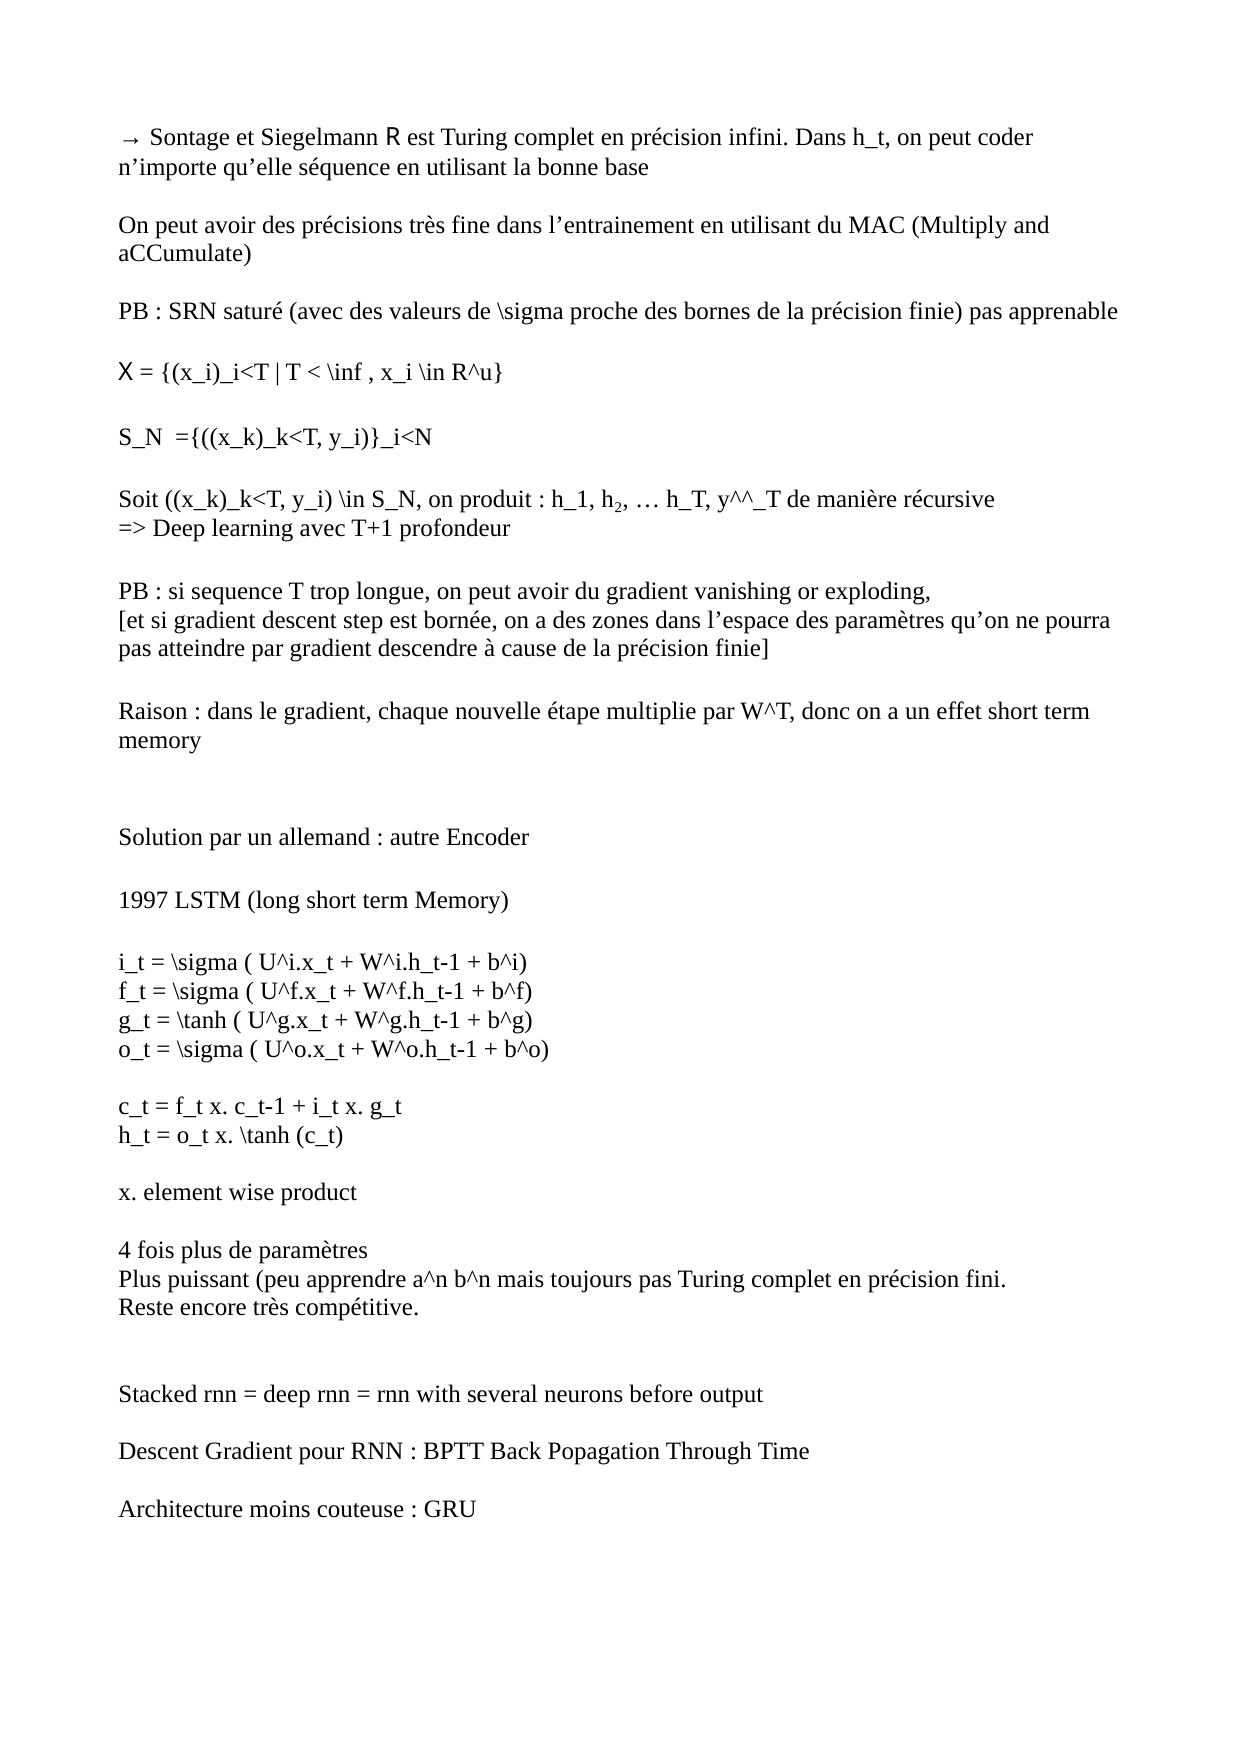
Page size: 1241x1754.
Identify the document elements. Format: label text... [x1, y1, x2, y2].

text Soit ((x_k)_k<T, y_i) \in S_N, on produit : h_1, h₂, … h_T, y^^_T de manière récursive [118, 484, 1122, 513]
text g_t = \tanh ( U^g.x_t + W^g.h_t-1 + b^g) [118, 1005, 1122, 1034]
text [et si gradient descent step est bornée, on a des zones dans l’espace des paramètres qu’on ne pourra pas atteindre par gradient descendre à cause de la précision finie] [118, 605, 1122, 662]
text Stacked rnn = deep rnn = rnn with several neurons before output [118, 1379, 1122, 1407]
text Architecture moins couteuse : GRU [118, 1494, 1122, 1522]
text PB : SRN saturé (avec des valeurs de \sigma proche des bornes de la précision finie) pas apprenable [118, 296, 1122, 325]
text h_t = o_t x. \tanh (c_t) [118, 1120, 1122, 1149]
text 1997 LSTM (long short term Memory) [118, 885, 1122, 913]
text c_t = f_t x. c_t-1 + i_t x. g_t [118, 1091, 1122, 1120]
text S_N ={((x_k)_k<T, y_i)}_i<N [118, 422, 1122, 450]
text → Sontage et Siegelmann R est Turing complet en précision infini. Dans h_t, on peut coder n’importe qu’elle séquence en utilisant la bonne base [118, 118, 1122, 181]
text => Deep learning avec T+1 profondeur [118, 513, 1122, 542]
text f_t = \sigma ( U^f.x_t + W^f.h_t-1 + b^f) [118, 976, 1122, 1005]
text x. element wise product [118, 1177, 1122, 1206]
text Solution par un allemand : autre Encoder [118, 822, 1122, 851]
text o_t = \sigma ( U^o.x_t + W^o.h_t-1 + b^o) [118, 1034, 1122, 1062]
text i_t = \sigma ( U^i.x_t + W^i.h_t-1 + b^i) [118, 947, 1122, 976]
text Plus puissant (peu apprendre a^n b^n mais toujours pas Turing complet en précision fini. [118, 1264, 1122, 1292]
text 4 fois plus de paramètres [118, 1235, 1122, 1264]
text Descent Gradient pour RNN : BPTT Back Popagation Through Time [118, 1436, 1122, 1465]
text X = {(x_i)_i<T | T < \inf , x_i \in R^u} [118, 353, 1122, 387]
text PB : si sequence T trop longue, on peut avoir du gradient vanishing or exploding, [118, 576, 1122, 605]
text On peut avoir des précisions très fine dans l’entrainement en utilisant du MAC (Multiply and aCCumulate) [118, 210, 1122, 267]
text Raison : dans le gradient, chaque nouvelle étape multiplie par W^T, donc on a un effet short term memory [118, 696, 1122, 754]
text Reste encore très compétitive. [118, 1292, 1122, 1321]
